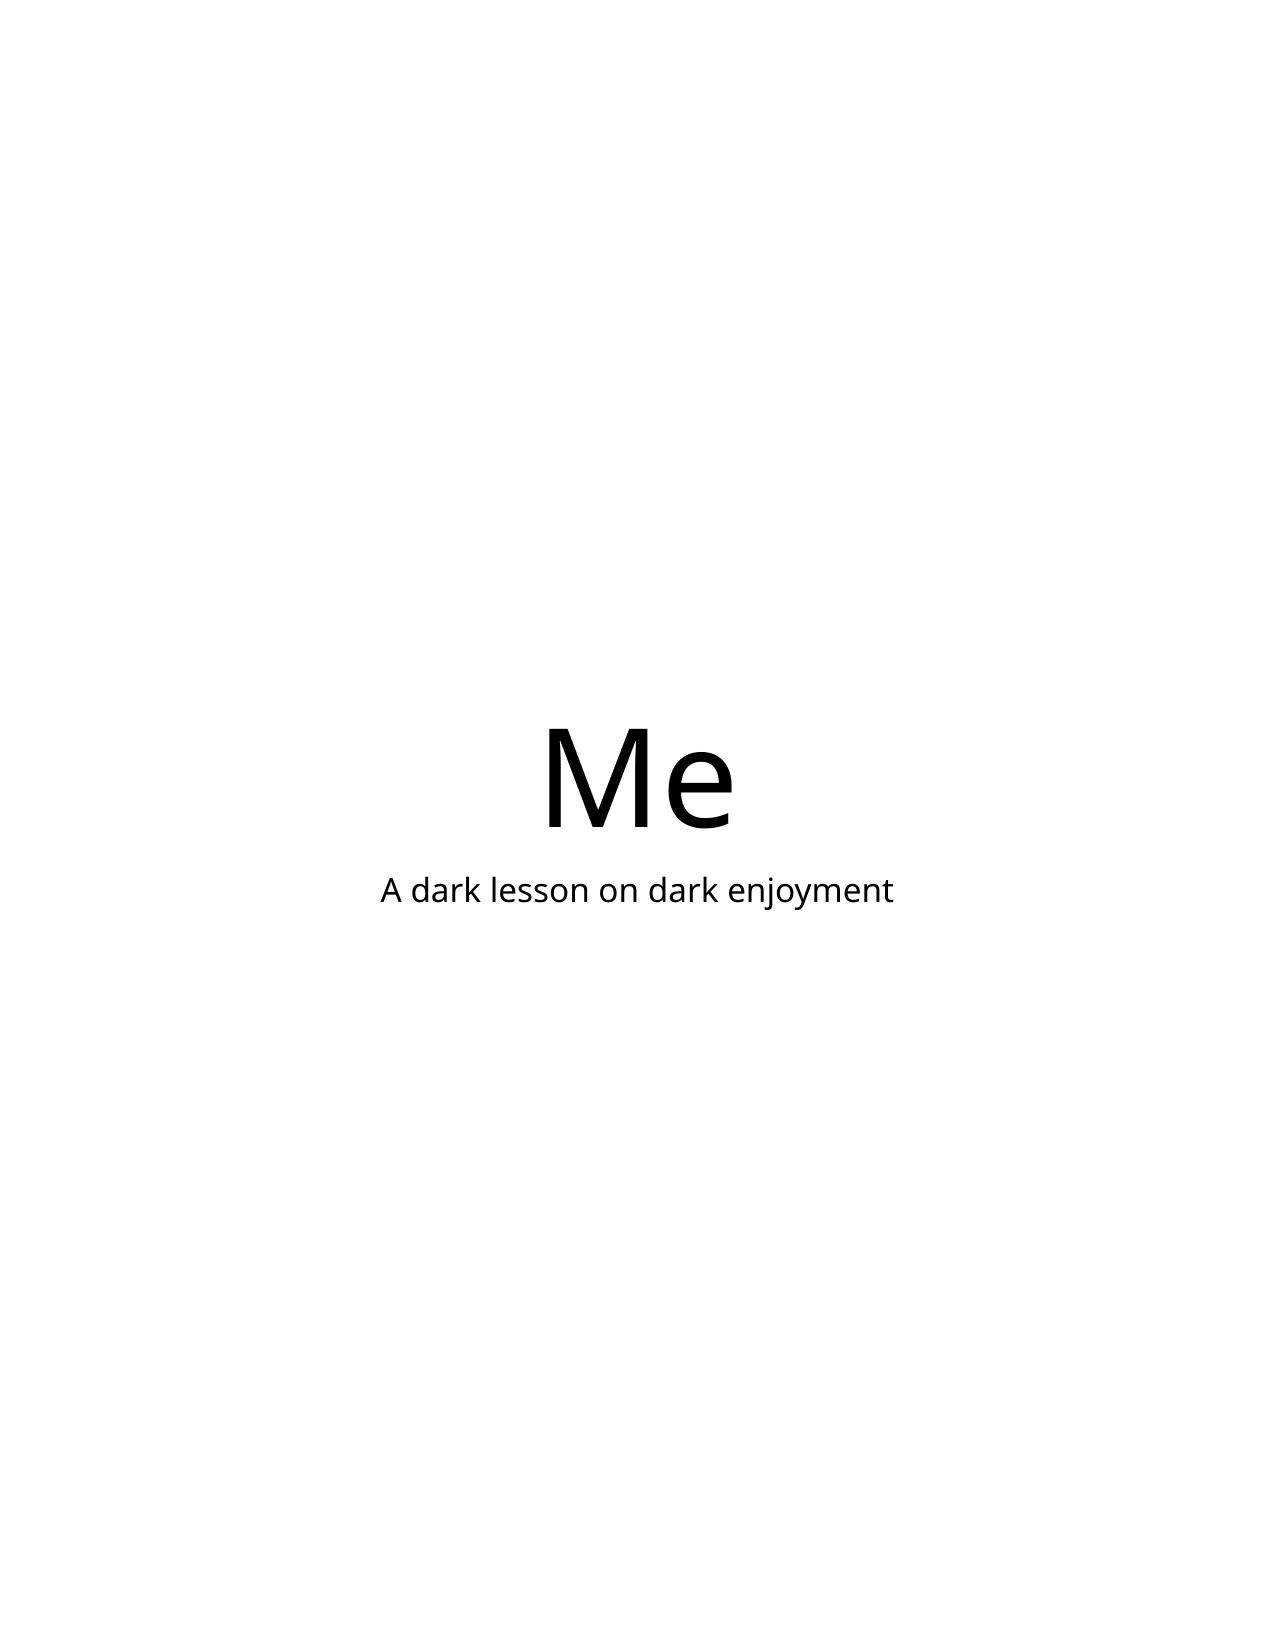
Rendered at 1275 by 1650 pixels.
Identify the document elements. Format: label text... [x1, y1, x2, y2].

text A dark lesson on dark enjoyment [118, 867, 1157, 913]
text Me [118, 680, 1157, 867]
